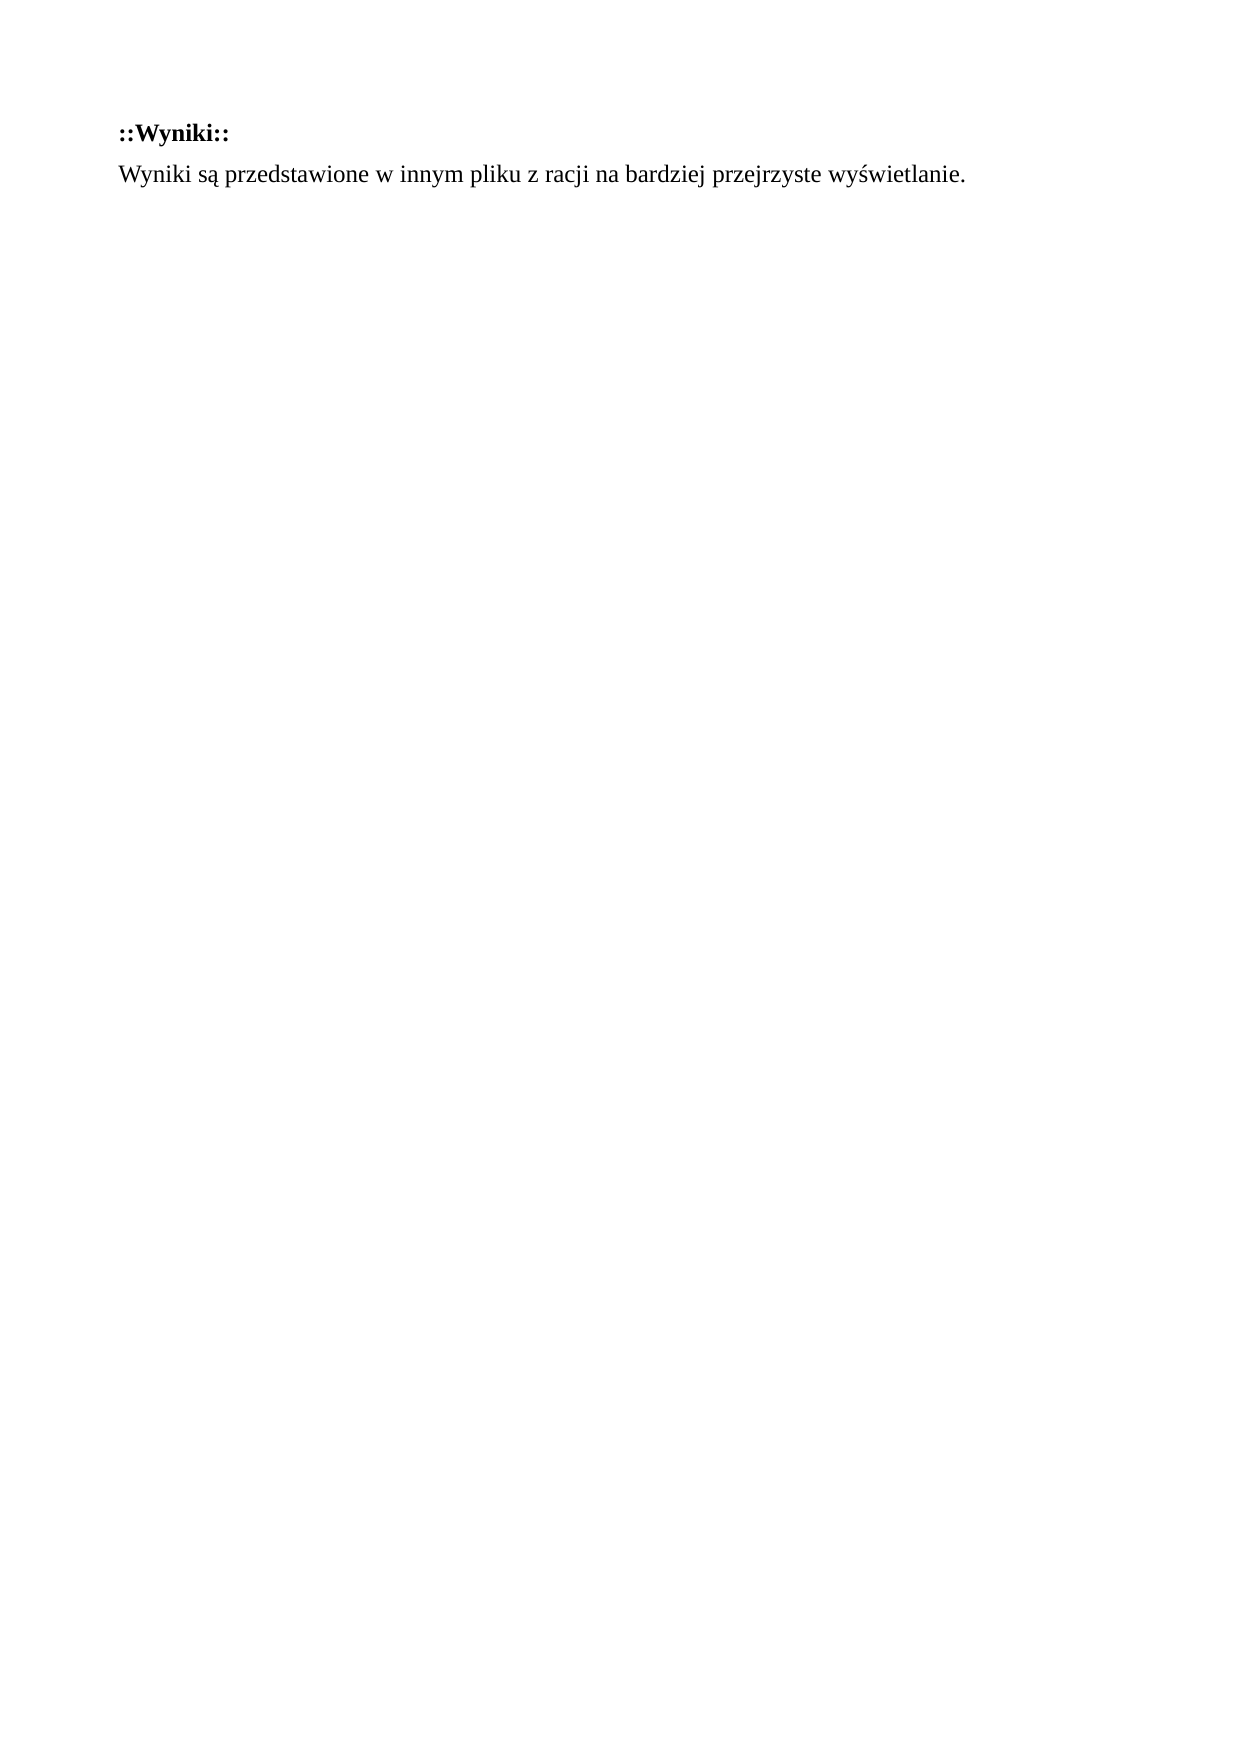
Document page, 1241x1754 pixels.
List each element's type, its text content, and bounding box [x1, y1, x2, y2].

text ::Wyniki:: [118, 118, 1122, 147]
text Wyniki są przedstawione w innym pliku z racji na bardziej przejrzyste wyświetlanie. [118, 159, 1122, 188]
